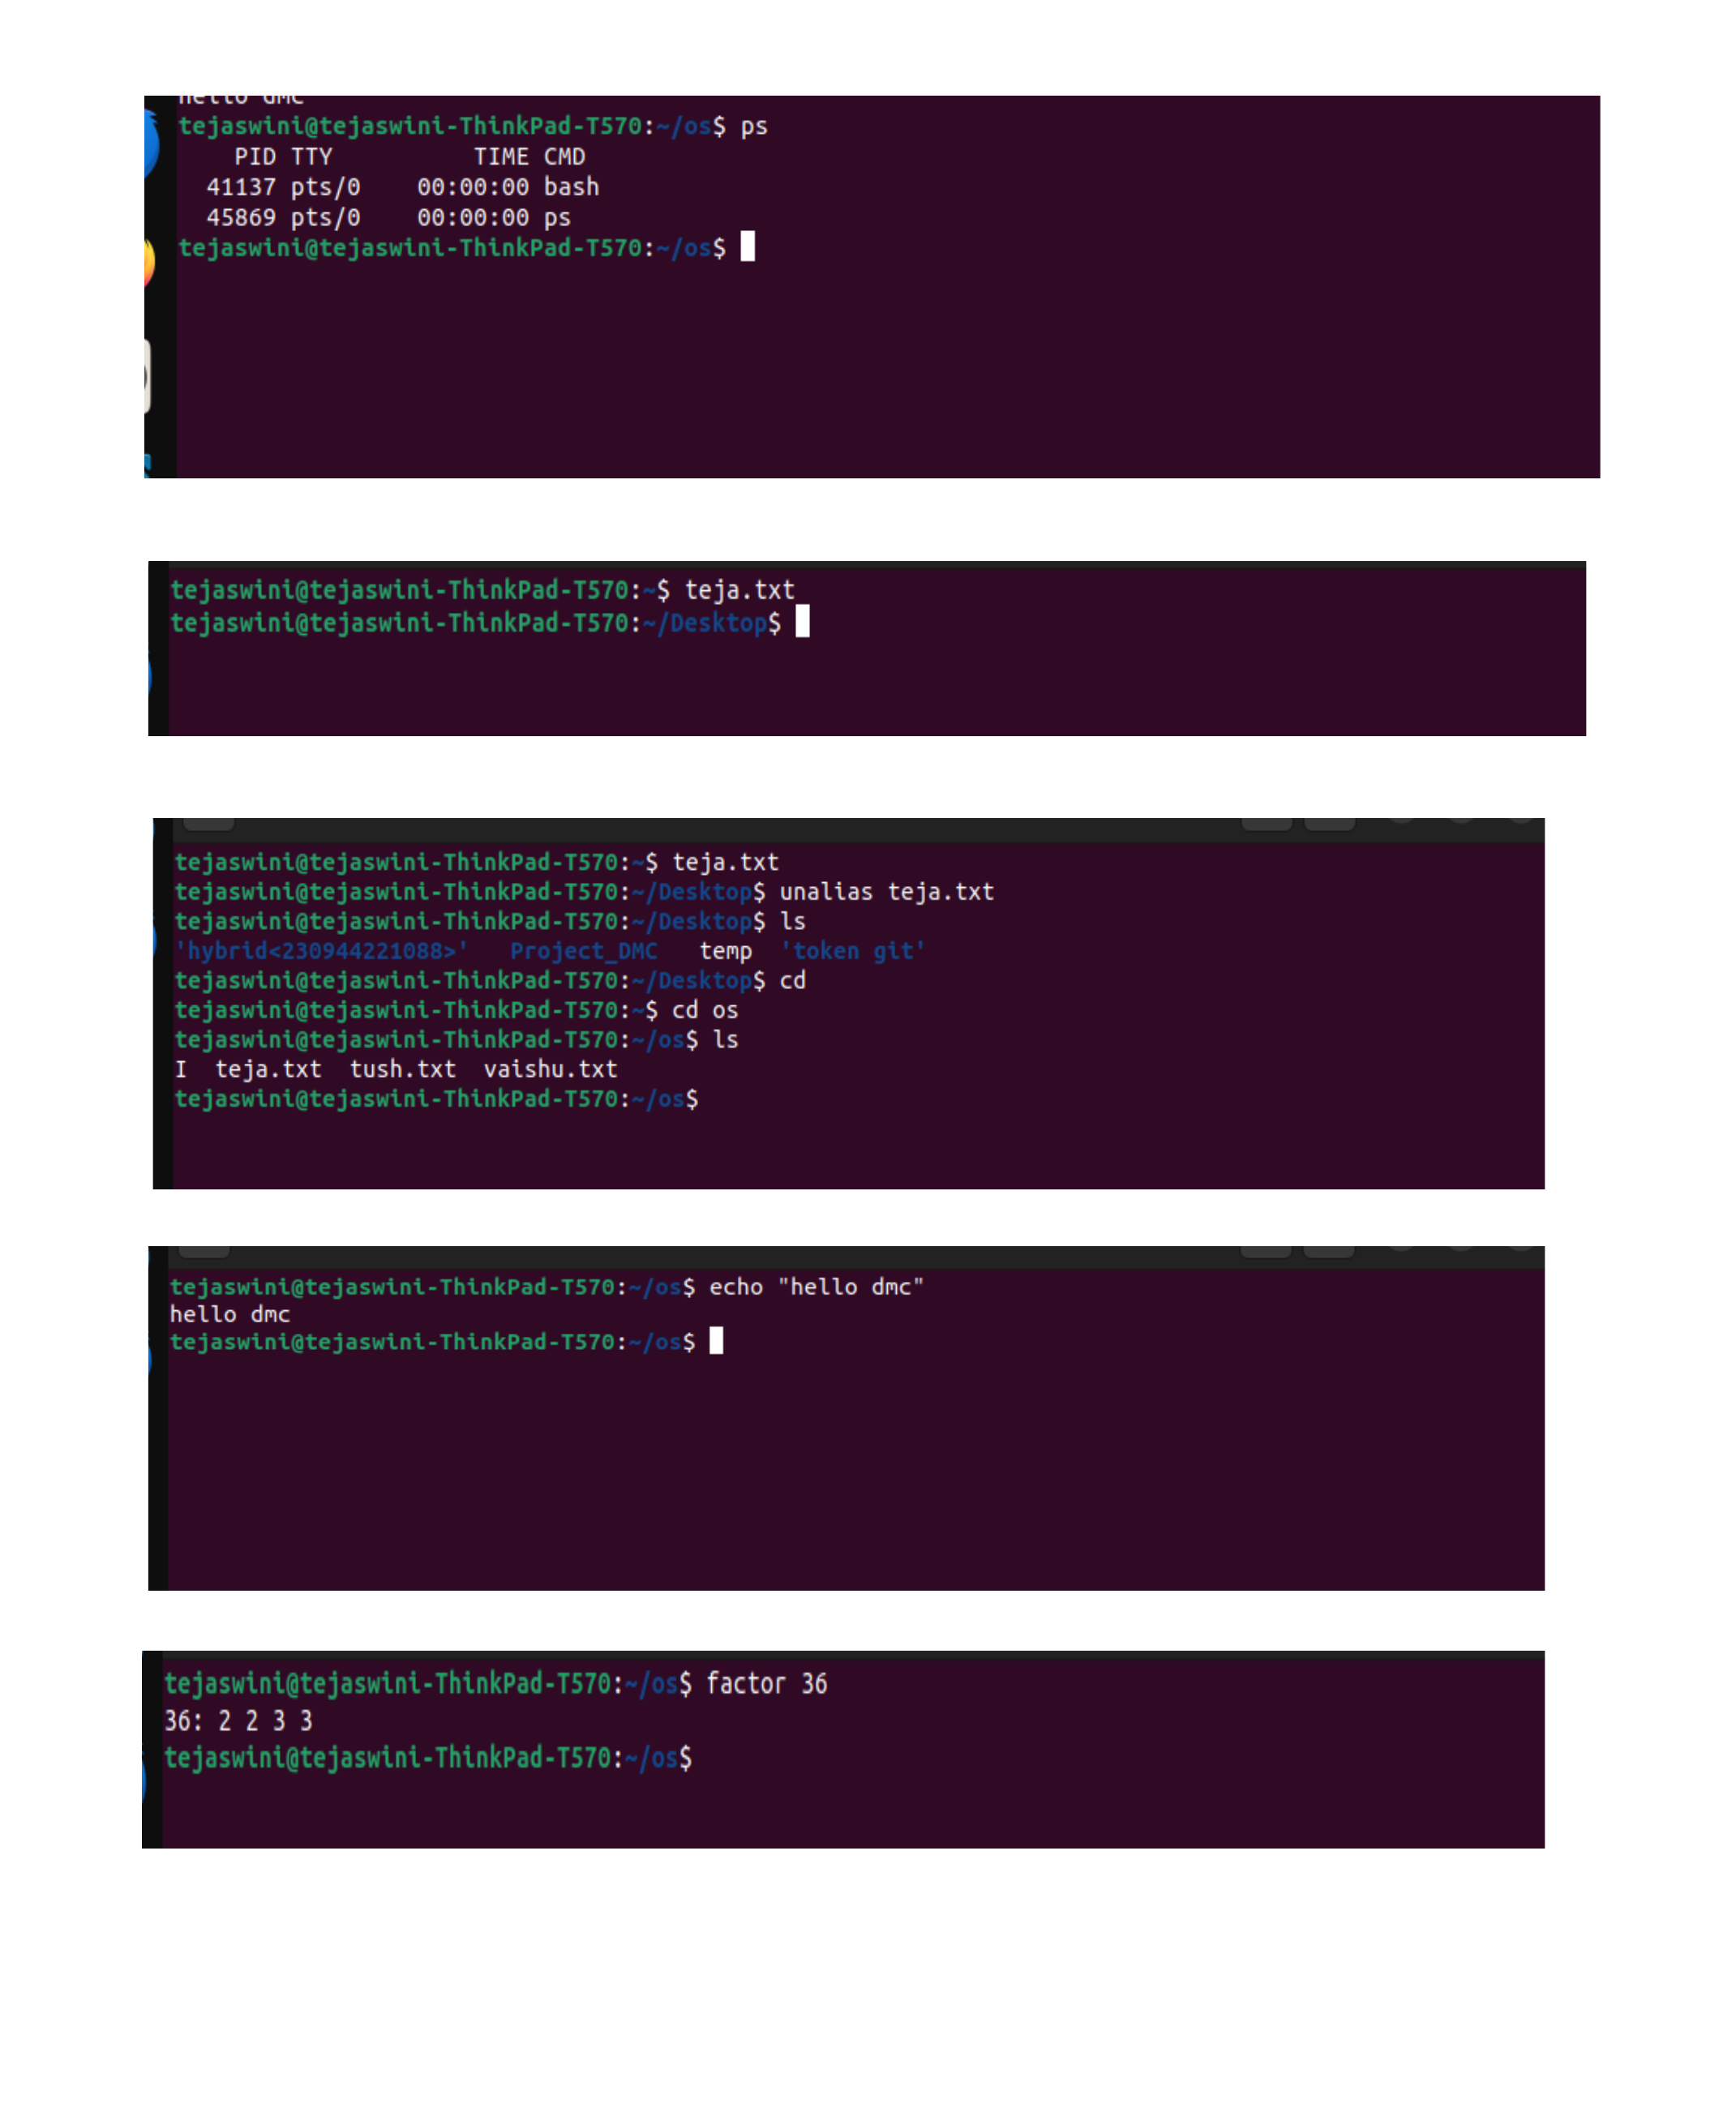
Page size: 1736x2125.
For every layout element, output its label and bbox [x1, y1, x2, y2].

picture [142, 1651, 1545, 1849]
picture [152, 818, 1545, 1189]
picture [148, 561, 1587, 736]
picture [144, 96, 1601, 478]
picture [148, 1246, 1545, 1591]
